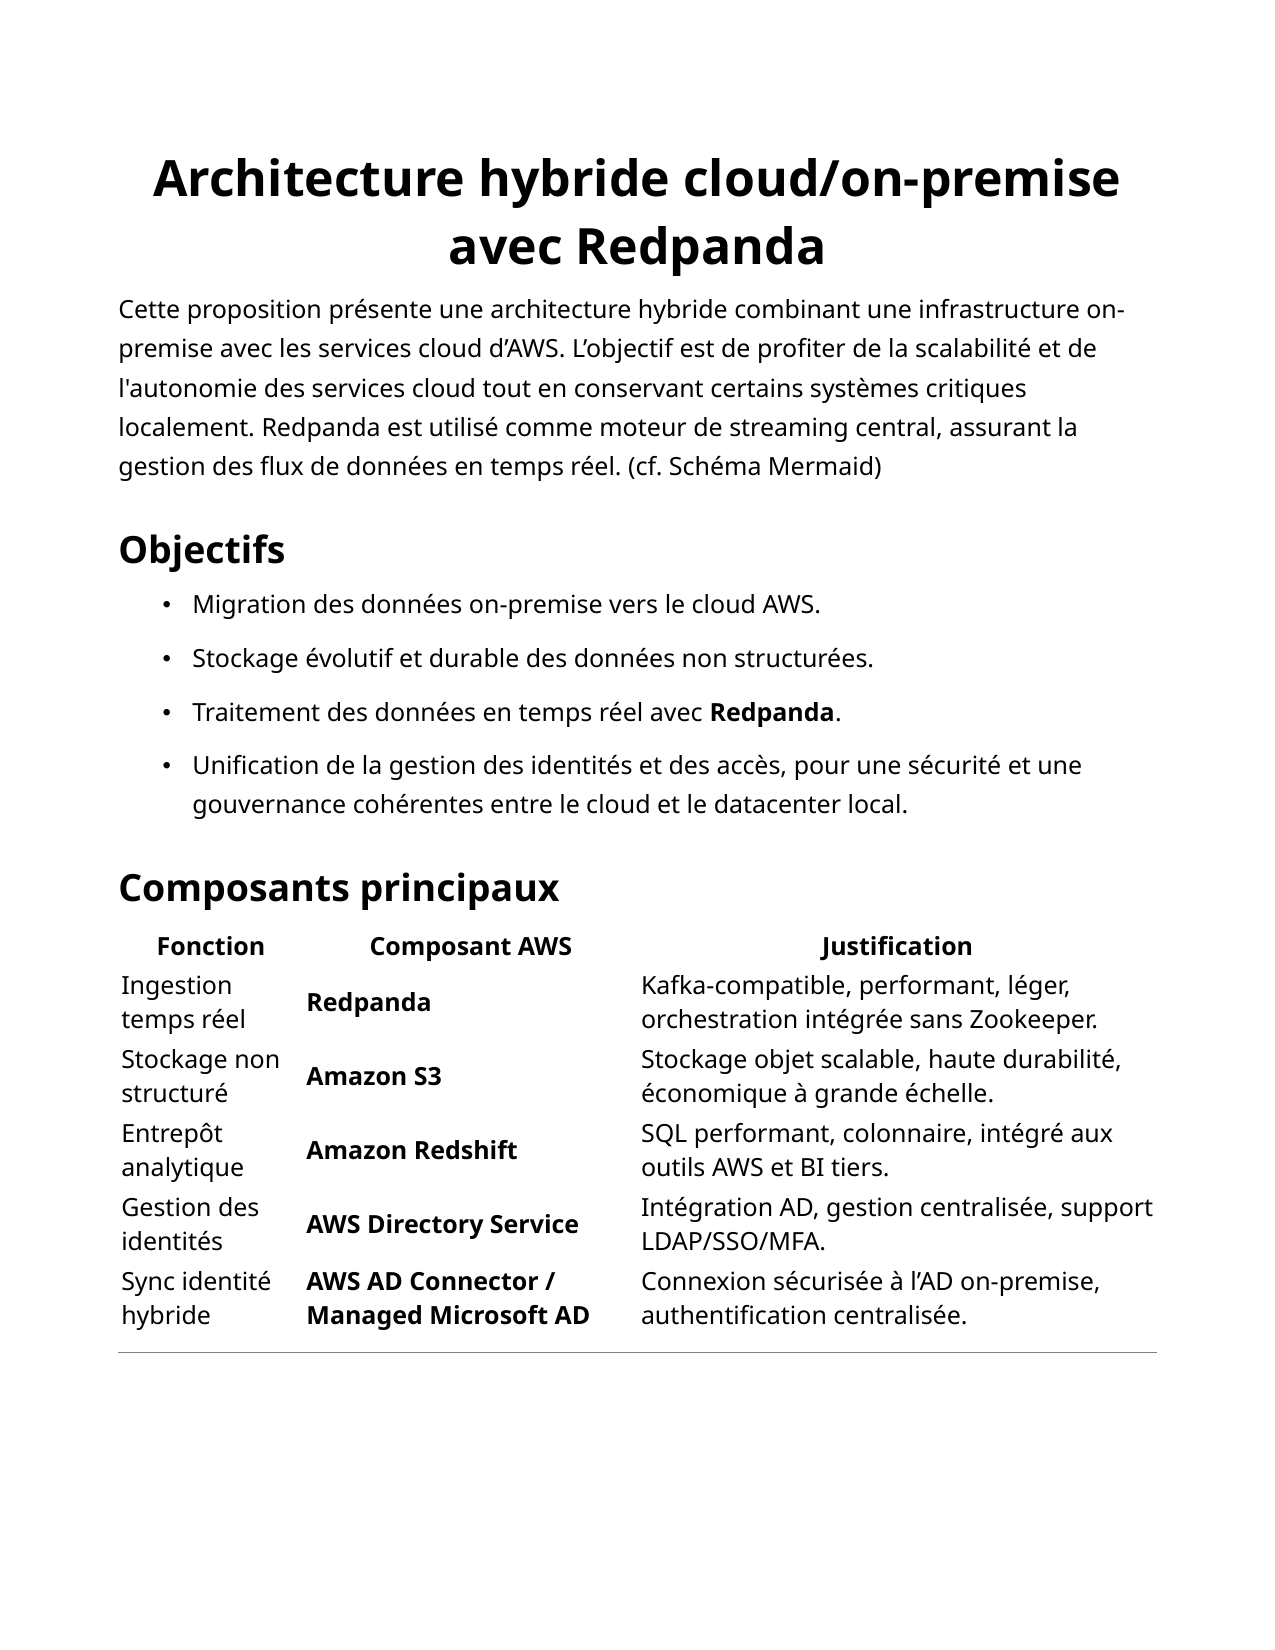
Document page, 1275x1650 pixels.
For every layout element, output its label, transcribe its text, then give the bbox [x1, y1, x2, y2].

subtitle Objectifs [118, 523, 1157, 574]
table_cell Redpanda [303, 965, 638, 1039]
list Unification de la gestion des identités et des accès, pour une sécurité et une gouvernance cohérentes entre le cloud et le datacenter local. [162, 748, 1157, 821]
table_cell Sync identité hybride [118, 1261, 303, 1335]
table_header Composant AWS [303, 925, 638, 965]
table_cell Gestion des identités [118, 1187, 303, 1261]
table_header Fonction [118, 925, 303, 965]
table_cell Kafka-compatible, performant, léger, orchestration intégrée sans Zookeeper. [638, 965, 1157, 1039]
subtitle Architecture hybride cloud/on-premise avec Redpanda [118, 143, 1157, 279]
list Migration des données on-premise vers le cloud AWS. [162, 587, 1157, 621]
table_cell Connexion sécurisée à l’AD on-premise, authentification centralisée. [638, 1261, 1157, 1335]
list Stockage évolutif et durable des données non structurées. [162, 640, 1157, 674]
table_cell Stockage objet scalable, haute durabilité, économique à grande échelle. [638, 1039, 1157, 1113]
table_cell Ingestion temps réel [118, 965, 303, 1039]
text Cette proposition présente une architecture hybride combinant une infrastructure on-premise avec les services cloud d’AWS. L’objectif est de profiter de la scalabilité et de l'autonomie des services cloud tout en conservant certains systèmes critiques localement. Redpanda est utilisé comme moteur de streaming central, assurant la gestion des flux de données en temps réel. (cf. Schéma Mermaid) [118, 292, 1157, 483]
table_cell Stockage non structuré [118, 1039, 303, 1113]
table_cell Entrepôt analytique [118, 1113, 303, 1187]
table_cell SQL performant, colonnaire, intégré aux outils AWS et BI tiers. [638, 1113, 1157, 1187]
subtitle Composants principaux [118, 862, 1157, 913]
table_cell AWS Directory Service [303, 1187, 638, 1261]
table_header Justification [638, 925, 1157, 965]
table_cell AWS AD Connector / Managed Microsoft AD [303, 1261, 638, 1335]
table_cell Amazon Redshift [303, 1113, 638, 1187]
table_cell Amazon S3 [303, 1039, 638, 1113]
table_cell Intégration AD, gestion centralisée, support LDAP/SSO/MFA. [638, 1187, 1157, 1261]
list Traitement des données en temps réel avec Redpanda. [162, 694, 1157, 728]
